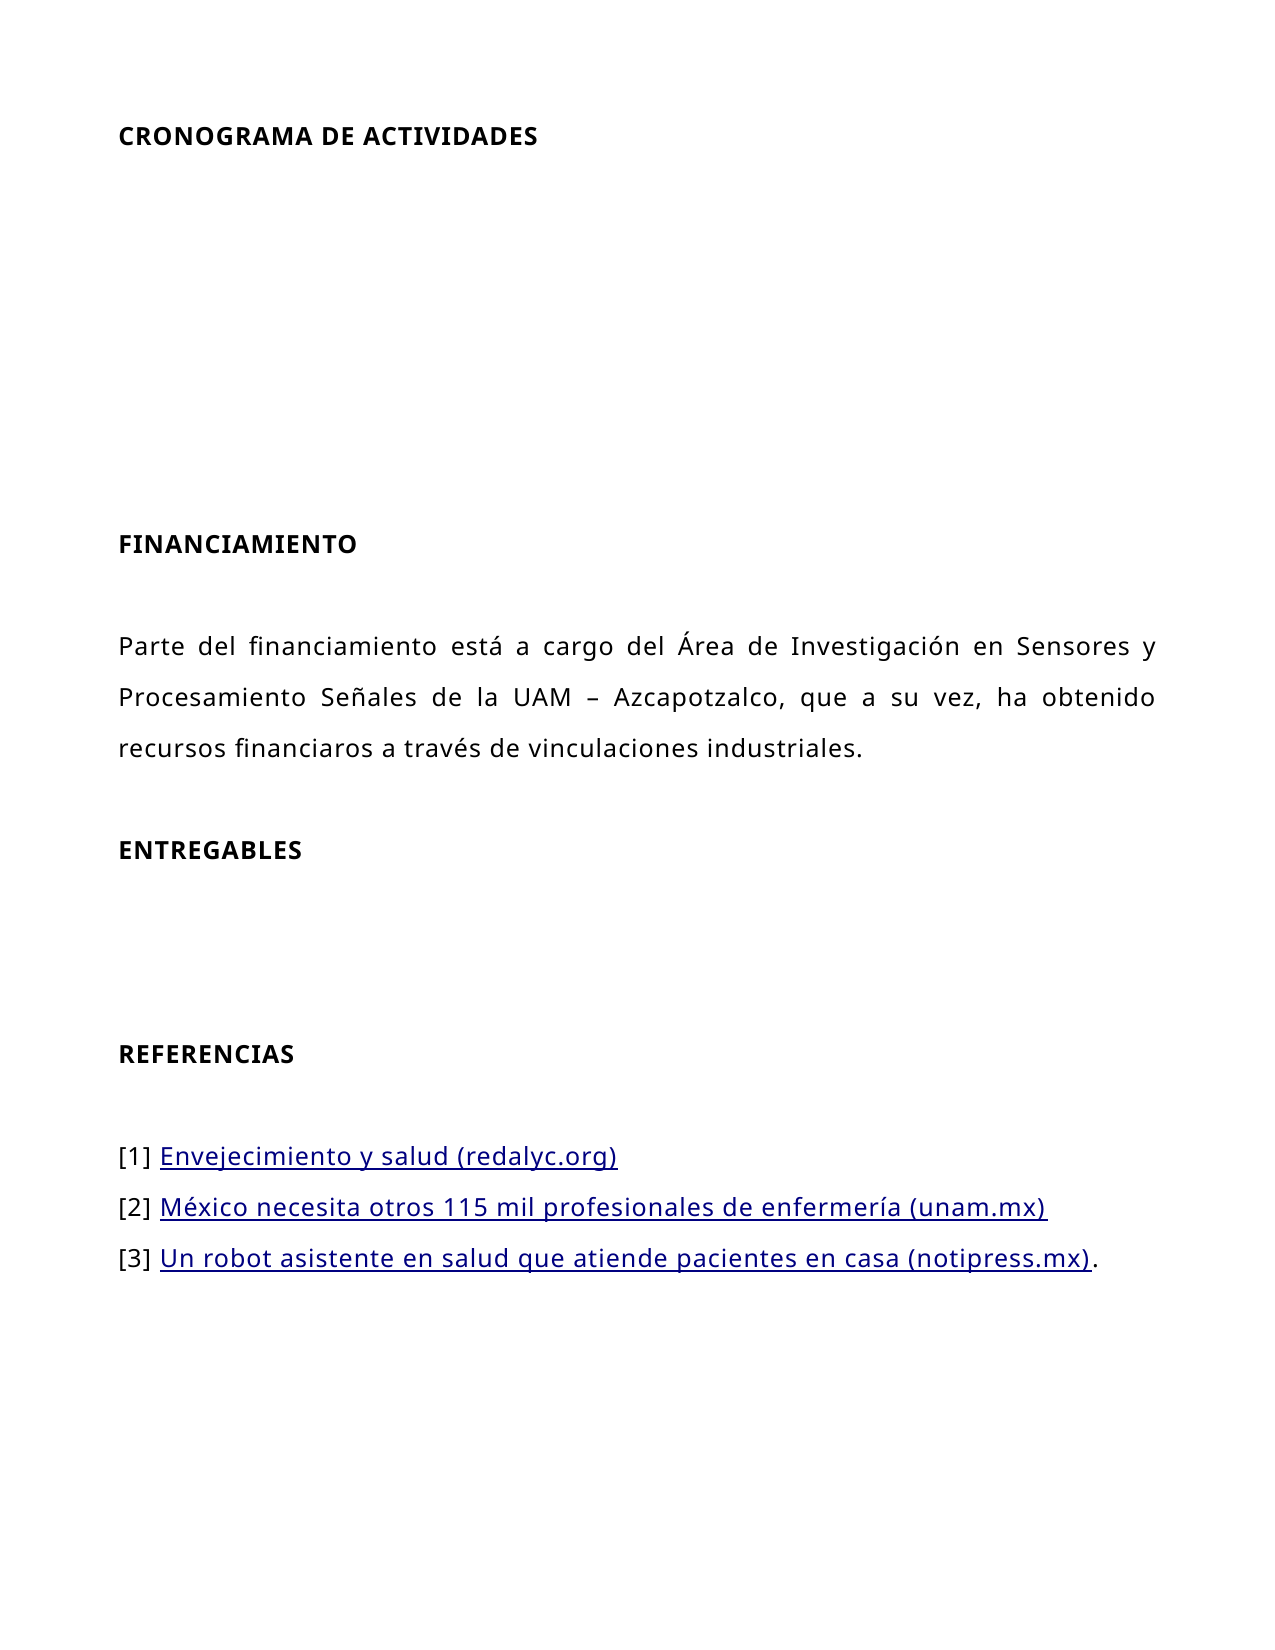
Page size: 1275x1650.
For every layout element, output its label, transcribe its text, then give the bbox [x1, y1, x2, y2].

text FINANCIAMIENTO [118, 526, 1157, 561]
text ENTREGABLES [118, 833, 1157, 867]
text [2] México necesita otros 115 mil profesionales de enfermería (unam.mx) [118, 1190, 1157, 1224]
text CRONOGRAMA DE ACTIVIDADES [118, 118, 1157, 152]
text Parte del financiamiento está a cargo del Área de Investigación en Sensores y Procesamiento Señales de la UAM – Azcapotzalco, que a su vez, ha obtenido recursos financiaros a través de vinculaciones industriales. [118, 628, 1157, 765]
text REFERENCIAS [118, 1037, 1157, 1071]
text [1] Envejecimiento y salud (redalyc.org) [118, 1139, 1157, 1173]
text [3] Un robot asistente en salud que atiende pacientes en casa (notipress.mx). [118, 1241, 1157, 1275]
